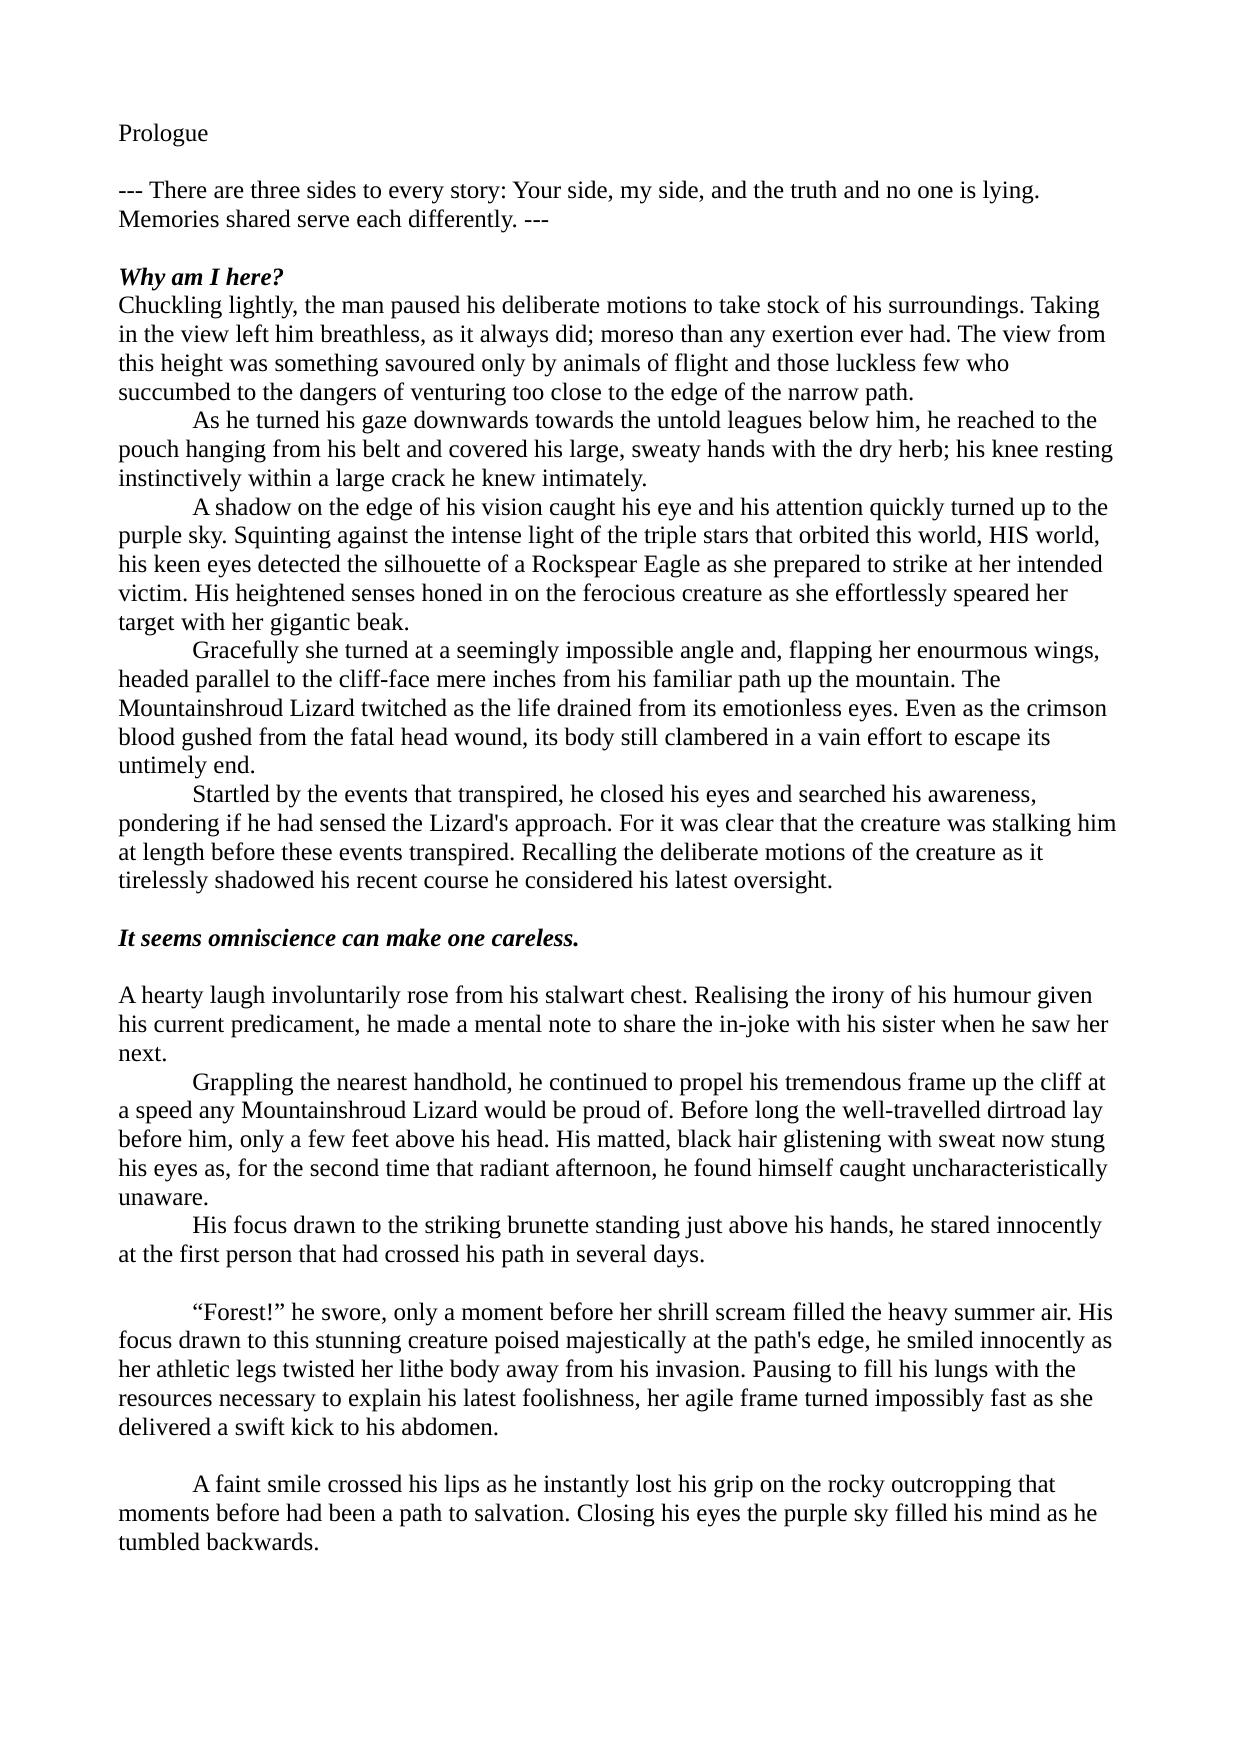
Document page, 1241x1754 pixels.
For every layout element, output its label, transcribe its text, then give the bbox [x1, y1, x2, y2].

text Chuckling lightly, the man paused his deliberate motions to take stock of his surroundings. Taking in the view left him breathless, as it always did; moreso than any exertion ever had. The view from this height was something savoured only by animals of flight and those luckless few who succumbed to the dangers of venturing too close to the edge of the narrow path. [118, 291, 1122, 406]
text A shadow on the edge of his vision caught his eye and his attention quickly turned up to the purple sky. Squinting against the intense light of the triple stars that orbited this world, HIS world, his keen eyes detected the silhouette of a Rockspear Eagle as she prepared to strike at her intended victim. His heightened senses honed in on the ferocious creature as she effortlessly speared her target with her gigantic beak. [118, 492, 1122, 636]
text A hearty laugh involuntarily rose from his stalwart chest. Realising the irony of his humour given his current predicament, he made a mental note to share the in-joke with his sister when he saw her next. [118, 981, 1122, 1067]
text Why am I here? [118, 262, 1122, 291]
text As he turned his gaze downwards towards the untold leagues below him, he reached to the pouch hanging from his belt and covered his large, sweaty hands with the dry herb; his knee resting instinctively within a large crack he knew intimately. [118, 406, 1122, 492]
text “Forest!” he swore, only a moment before her shrill scream filled the heavy summer air. His focus drawn to this stunning creature poised majestically at the path's edge, he smiled innocently as her athletic legs twisted her lithe body away from his invasion. Pausing to fill his lungs with the resources necessary to explain his latest foolishness, her agile frame turned impossibly fast as she delivered a swift kick to his abdomen. [118, 1297, 1122, 1441]
text Grappling the nearest handhold, he continued to propel his tremendous frame up the cliff at a speed any Mountainshroud Lizard would be proud of. Before long the well-travelled dirtroad lay before him, only a few feet above his head. His matted, black hair glistening with sweat now stung his eyes as, for the second time that radiant afternoon, he found himself caught uncharacteristically unaware. [118, 1067, 1122, 1211]
text A faint smile crossed his lips as he instantly lost his grip on the rocky outcropping that moments before had been a path to salvation. Closing his eyes the purple sky filled his mind as he tumbled backwards. [118, 1469, 1122, 1556]
text Gracefully she turned at a seemingly impossible angle and, flapping her enourmous wings, headed parallel to the cliff-face mere inches from his familiar path up the mountain. The Mountainshroud Lizard twitched as the life drained from its emotionless eyes. Even as the crimson blood gushed from the fatal head wound, its body still clambered in a vain effort to escape its untimely end. [118, 636, 1122, 779]
text Startled by the events that transpired, he closed his eyes and searched his awareness, pondering if he had sensed the Lizard's approach. For it was clear that the creature was stalking him at length before these events transpired. Recalling the deliberate motions of the creature as it tirelessly shadowed his recent course he considered his latest oversight. [118, 779, 1122, 894]
text It seems omniscience can make one careless. [118, 923, 1122, 952]
text Prologue [118, 118, 1122, 147]
text --- There are three sides to every story: Your side, my side, and the truth and no one is lying. Memories shared serve each differently. --- [118, 176, 1122, 233]
text His focus drawn to the striking brunette standing just above his hands, he stared innocently at the first person that had crossed his path in several days. [118, 1211, 1122, 1268]
